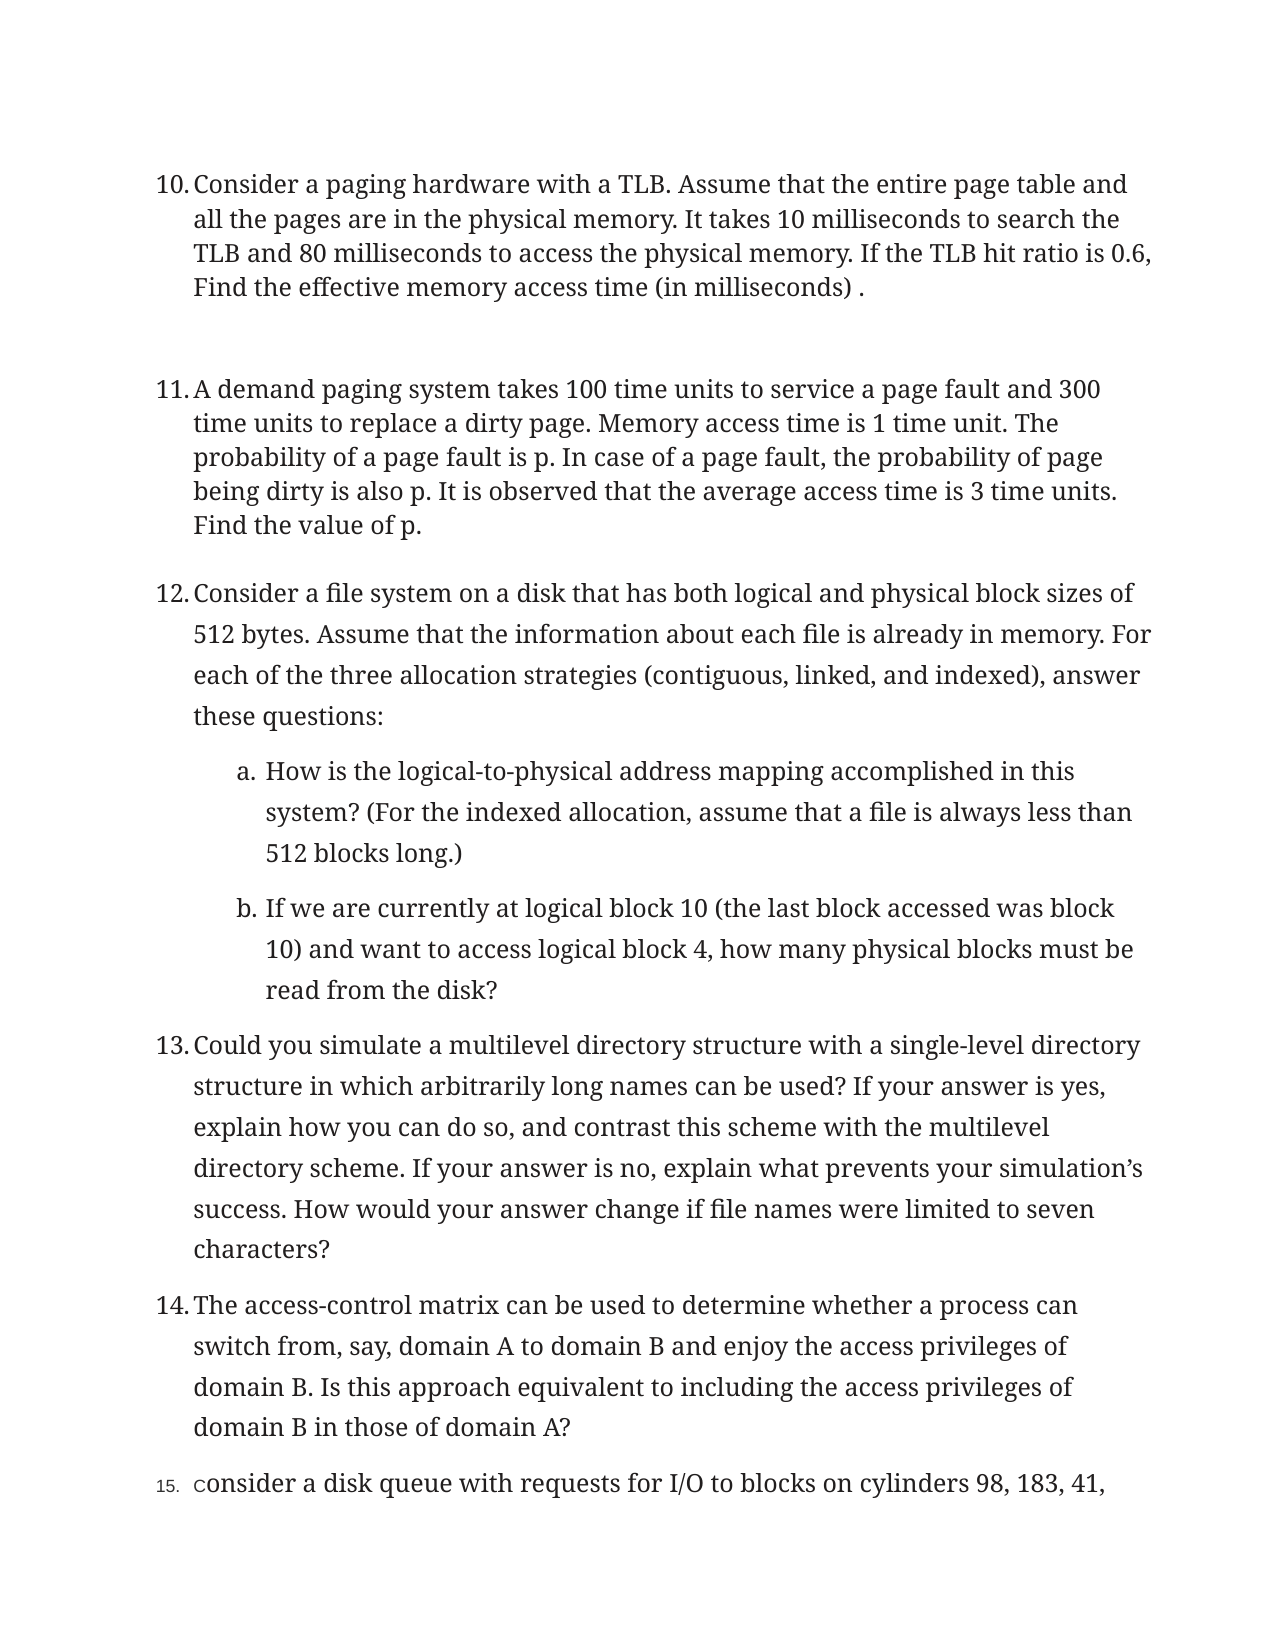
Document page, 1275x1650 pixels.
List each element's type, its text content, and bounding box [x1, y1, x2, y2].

list Consider a file system on a disk that has both logical and physical block sizes of 512 bytes. Assume that the information about each file is already in memory. For each of the three allocation strategies (contiguous, linked, and indexed), answer these questions: [156, 576, 1157, 732]
list A demand paging system takes 100 time units to service a page fault and 300 time units to replace a dirty page. Memory access time is 1 time unit. The probability of a page fault is p. In case of a page fault, the probability of page being dirty is also p. It is observed that the average access time is 3 time units. Find the value of p. [156, 372, 1157, 542]
list The access-control matrix can be used to determine whether a process can switch from, say, domain A to domain B and enjoy the access privileges of domain B. Is this approach equivalent to including the access privileges of domain B in those of domain A? [156, 1288, 1157, 1444]
list Consider a paging hardware with a TLB. Assume that the entire page table and all the pages are in the physical memory. It takes 10 milliseconds to search the TLB and 80 milliseconds to access the physical memory. If the TLB hit ratio is 0.6, Find the effective memory access time (in milliseconds) . [156, 167, 1157, 303]
list If we are currently at logical block 10 (the last block accessed was block 10) and want to access logical block 4, how many physical blocks must be read from the disk? [236, 891, 1157, 1007]
list How is the logical-to-physical address mapping accomplished in this system? (For the indexed allocation, assume that a file is always less than 512 blocks long.) [236, 754, 1157, 869]
list Consider a disk queue with requests for I/O to blocks on cylinders 98, 183, 41, [156, 1466, 1157, 1499]
list Could you simulate a multilevel directory structure with a single-level directory structure in which arbitrarily long names can be used? If your answer is yes, explain how you can do so, and contrast this scheme with the multilevel directory scheme. If your answer is no, explain what prevents your simulation’s success. How would your answer change if file names were limited to seven characters? [156, 1028, 1157, 1266]
